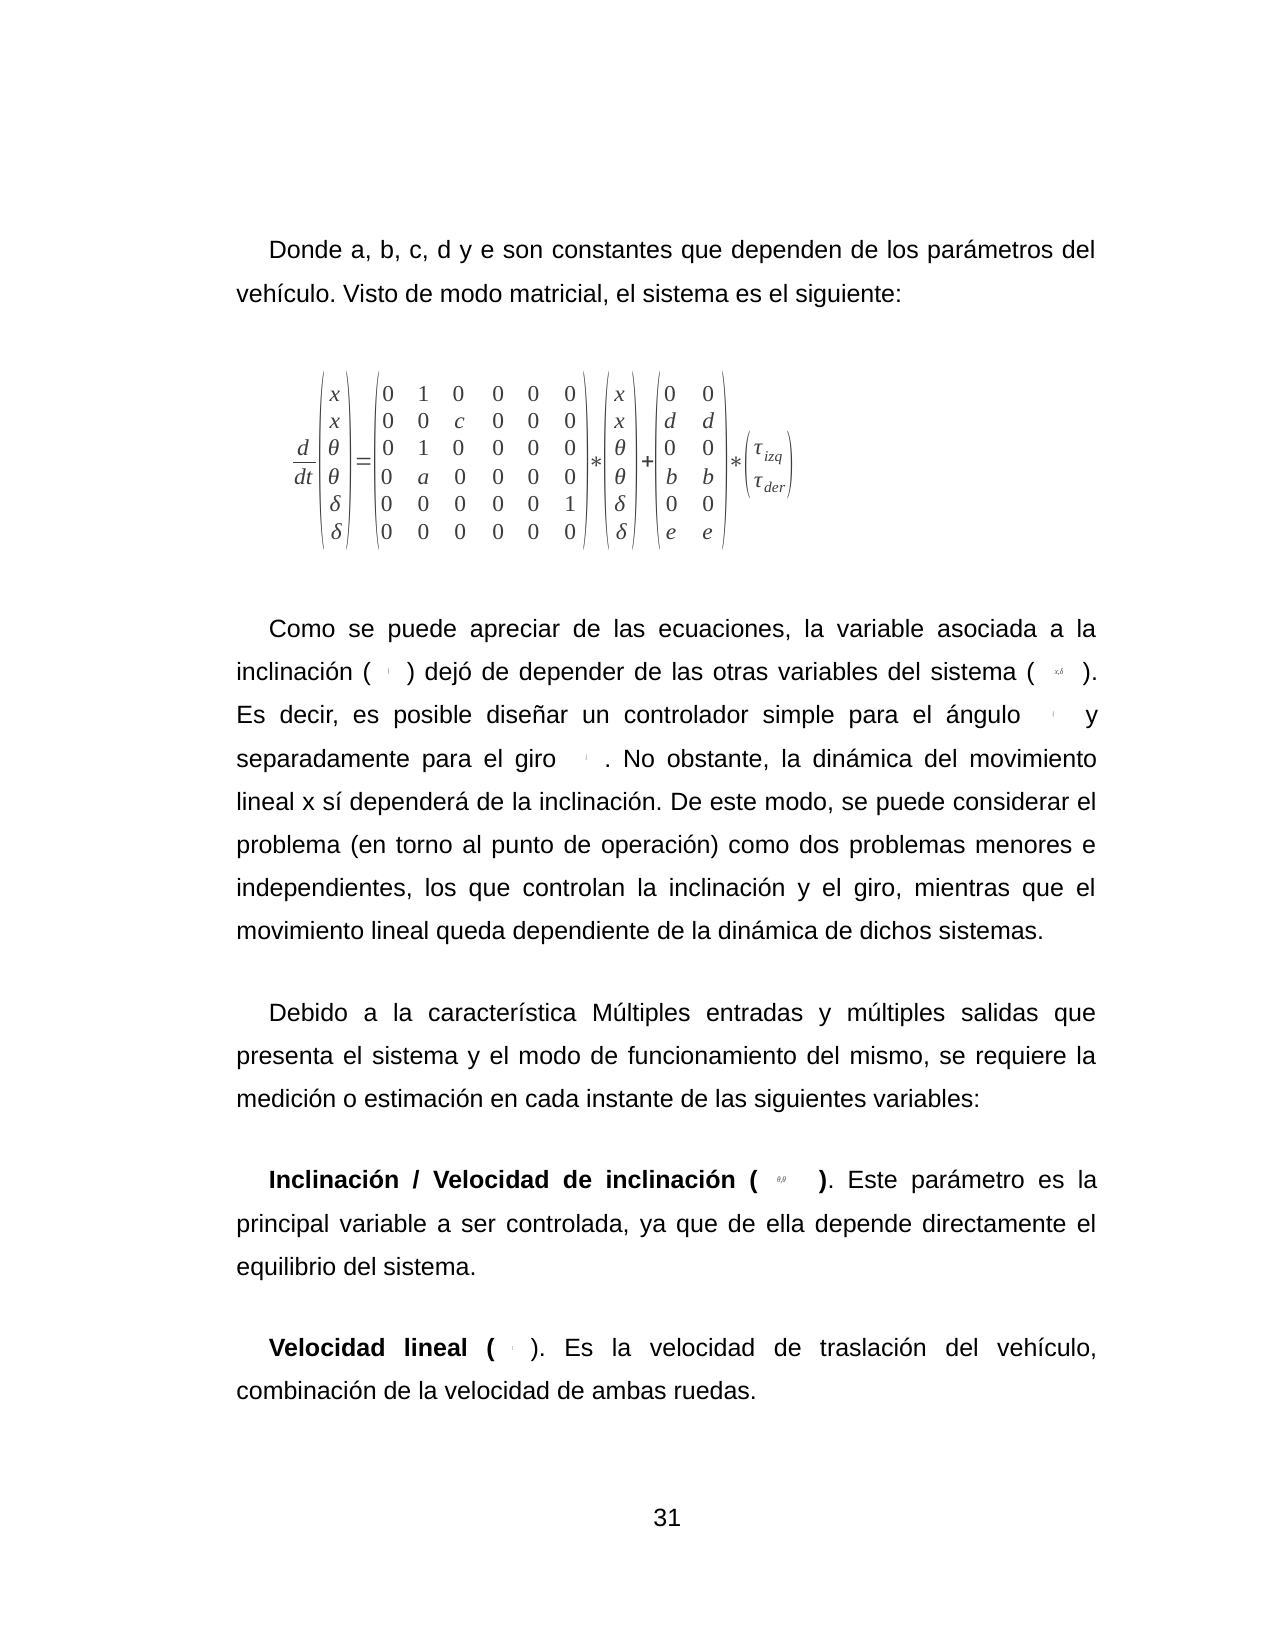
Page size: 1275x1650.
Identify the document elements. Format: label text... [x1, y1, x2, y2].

text Debido a la característica Múltiples entradas y múltiples salidas que presenta el sistema y el modo de funcionamiento del mismo, se requiere la medición o estimación en cada instante de las siguientes variables: [236, 998, 1098, 1113]
text Inclinación / Velocidad de inclinación ( ). Este parámetro es la principal variable a ser controlada, ya que de ella depende directamente el equilibrio del sistema. [236, 1165, 1098, 1280]
text Velocidad lineal (). Es la velocidad de traslación del vehículo, combinación de la velocidad de ambas ruedas. [236, 1333, 1098, 1405]
text Donde a, b, c, d y e son constantes que dependen de los parámetros del vehículo. Visto de modo matricial, el sistema es el siguiente: [236, 235, 1098, 307]
text Como se puede apreciar de las ecuaciones, la variable asociada a la inclinación () dejó de depender de las otras variables del sistema (). Es decir, es posible diseñar un controlador simple para el ángulo y separadamente para el giro . No obstante, la dinámica del movimiento lineal x sí dependerá de la inclinación. De este modo, se puede considerar el problema (en torno al punto de operación) como dos problemas menores e independientes, los que controlan la inclinación y el giro, mientras que el movimiento lineal queda dependiente de la dinámica de dichos sistemas. [236, 614, 1098, 945]
